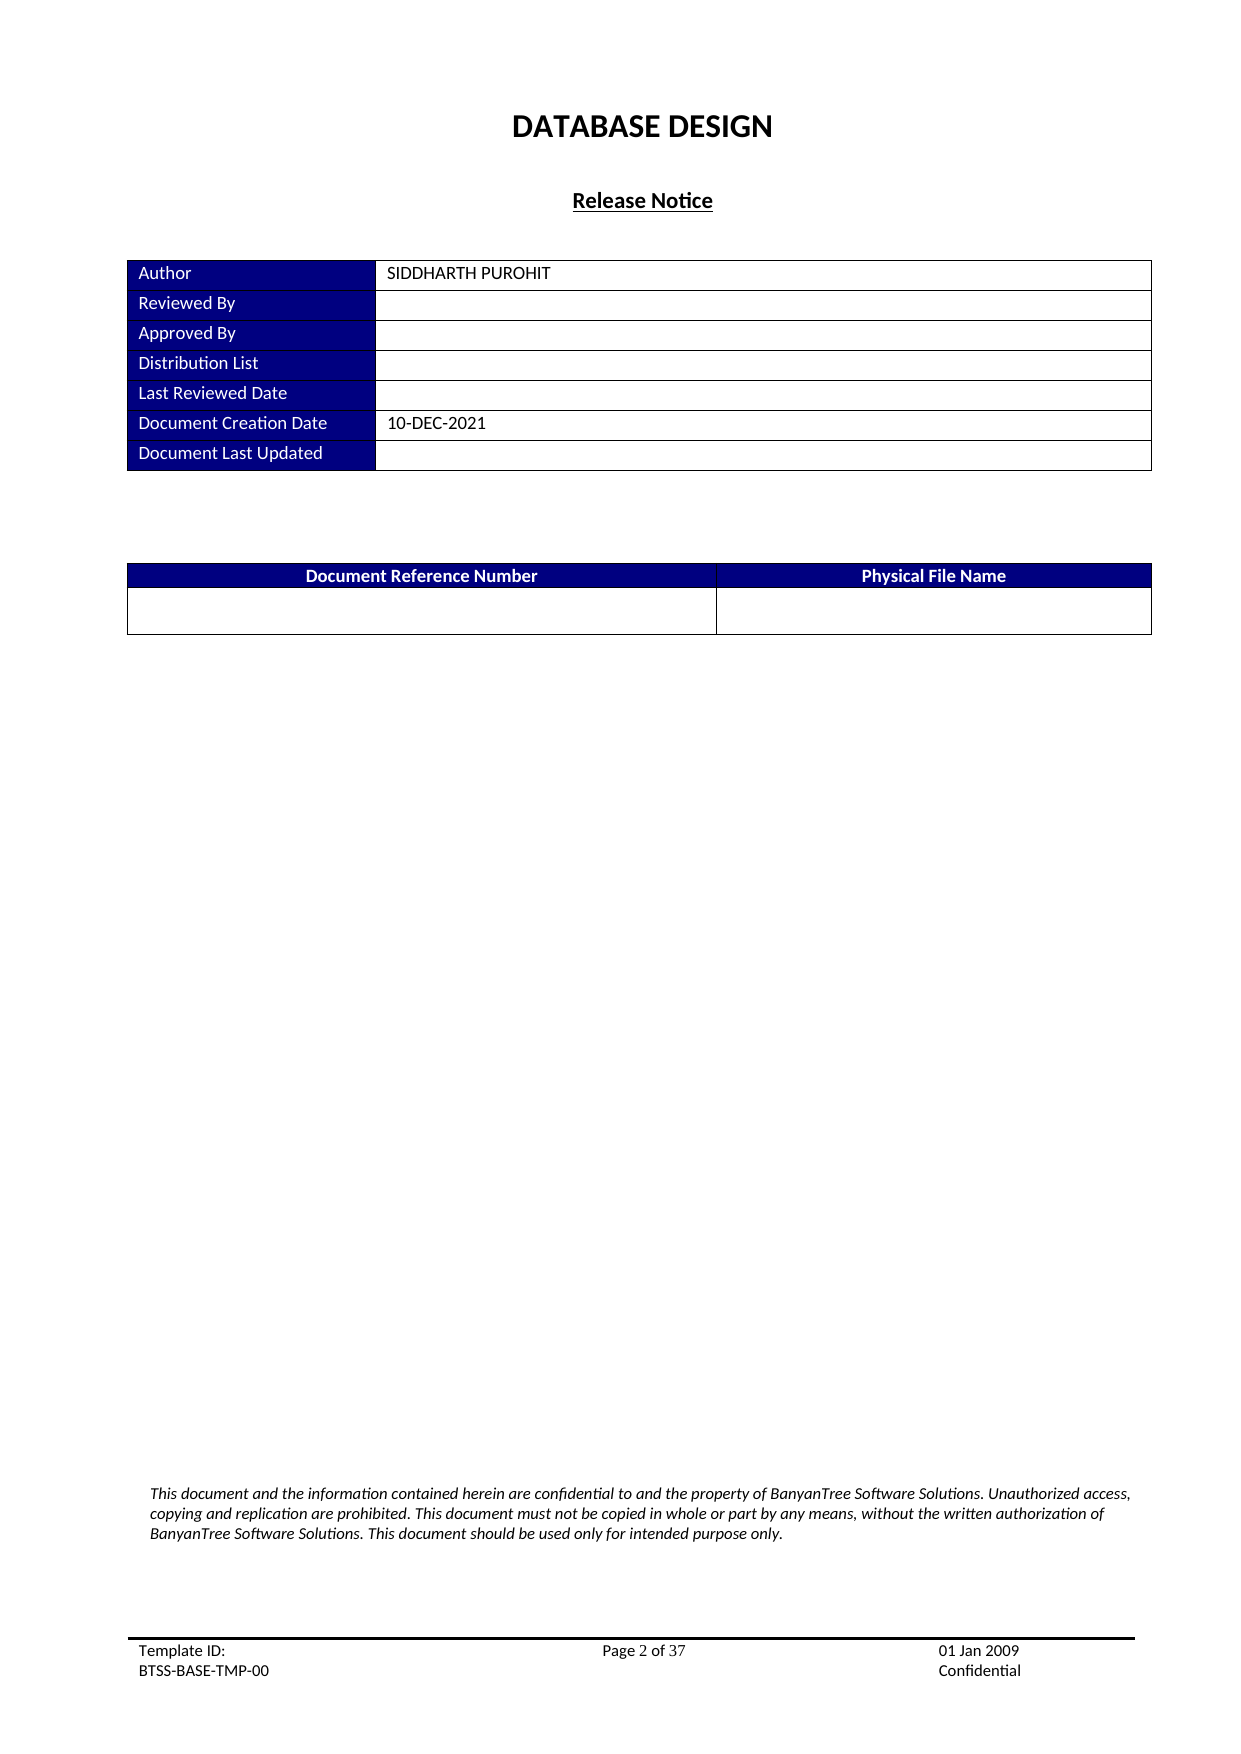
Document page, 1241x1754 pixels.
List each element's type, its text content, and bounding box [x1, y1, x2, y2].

table_cell [376, 321, 1151, 350]
text This document and the information contained herein are confidential to and the property of BanyanTree Software Solutions. Unauthorized access, copying and replication are prohibited. This document must not be copied in whole or part by any means, without the written authorization of BanyanTree Software Solutions. This document should be used only for intended purpose only. [150, 1483, 1135, 1544]
table_cell [376, 351, 1151, 380]
table_cell Document Last Updated [128, 441, 375, 470]
table_header Document Reference Number [128, 564, 716, 587]
table_cell [376, 441, 1151, 470]
table_header Physical File Name [717, 564, 1151, 587]
table_cell Document Creation Date [128, 411, 375, 440]
text Release Notice [150, 186, 1135, 214]
table_header SIDDHARTH PUROHIT [376, 261, 1151, 290]
table_cell Last Reviewed Date [128, 381, 375, 410]
table_cell 10-DEC-2021 [376, 411, 1151, 440]
table_cell [128, 588, 716, 634]
table_cell Approved By [128, 321, 375, 350]
table_cell [717, 588, 1151, 634]
table_header Author [128, 261, 375, 290]
table_cell Distribution List [128, 351, 375, 380]
table_cell [376, 291, 1151, 320]
table_cell Reviewed By [128, 291, 375, 320]
text DATABASE DESIGN [150, 105, 1135, 146]
table_cell [376, 381, 1151, 410]
